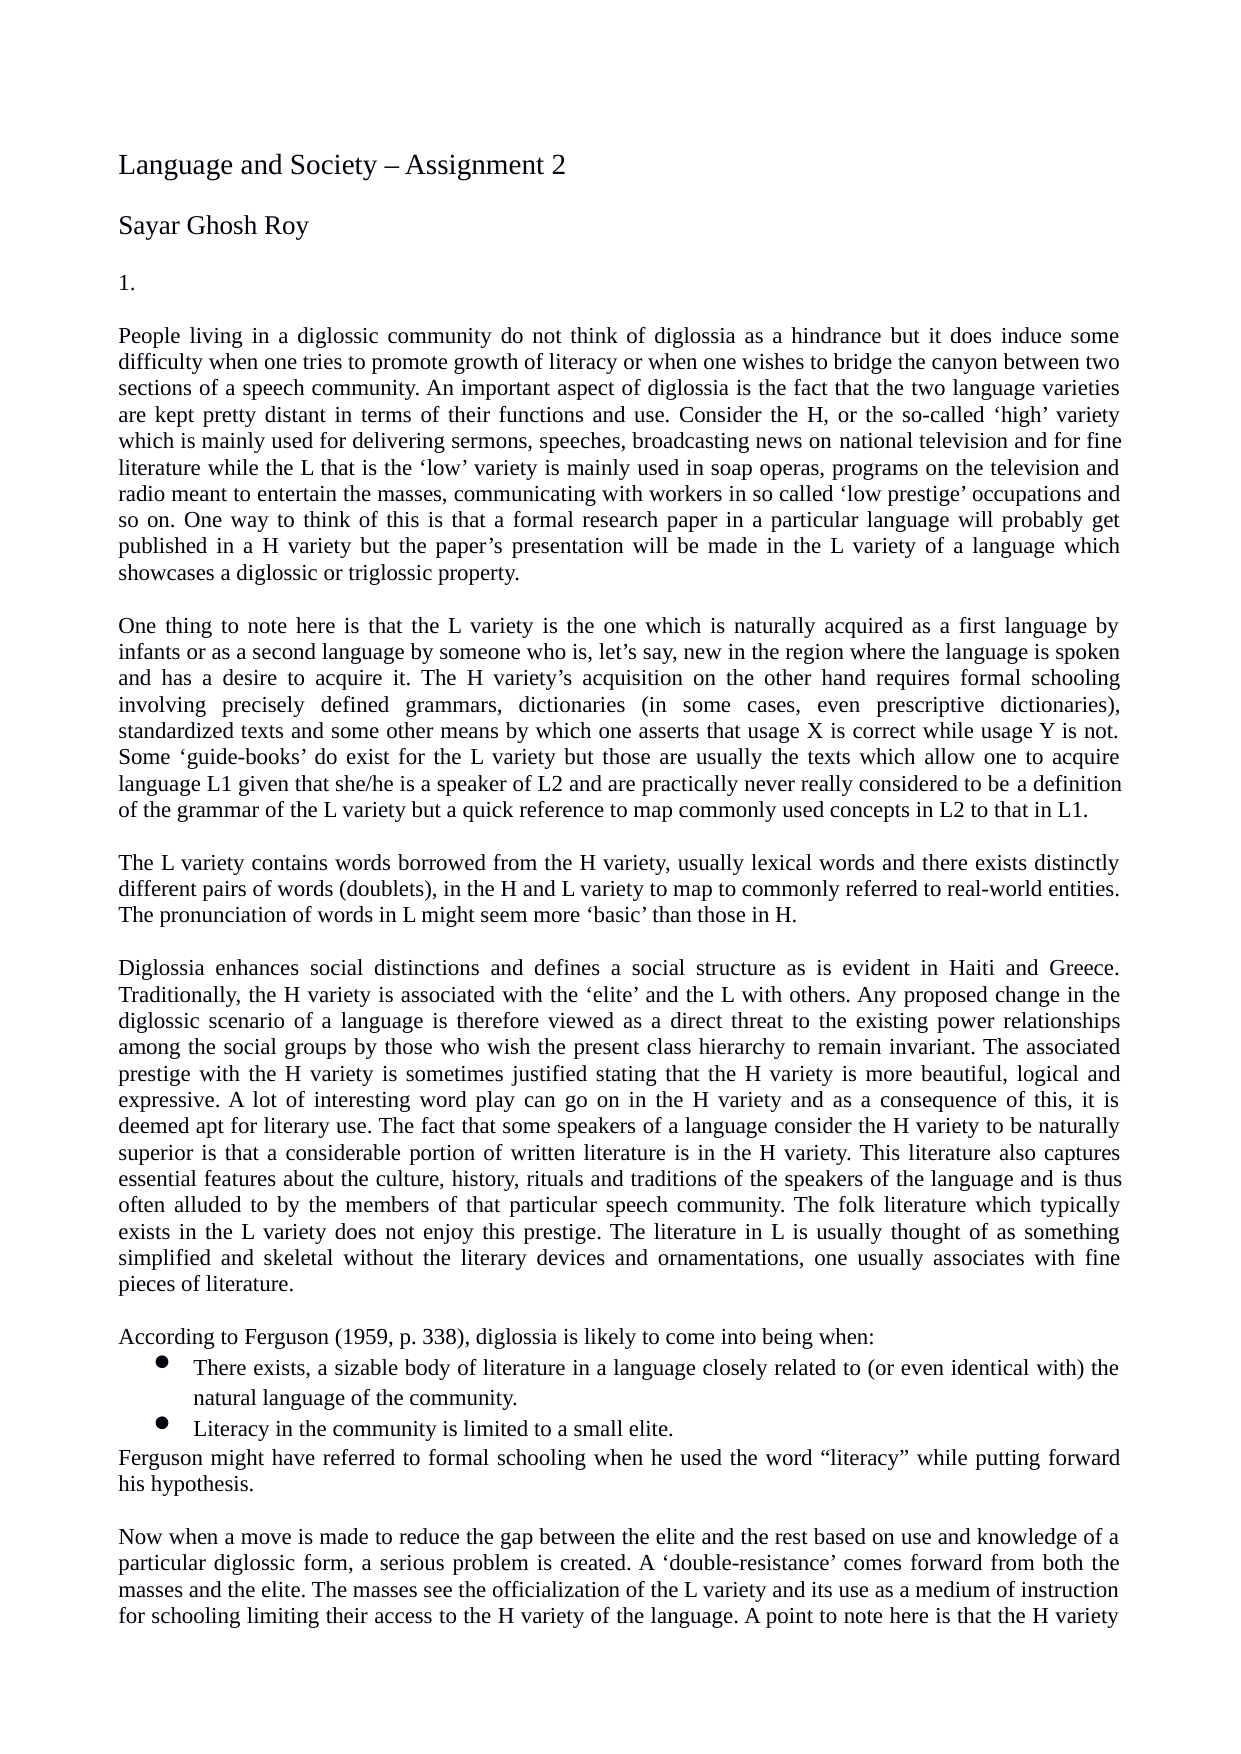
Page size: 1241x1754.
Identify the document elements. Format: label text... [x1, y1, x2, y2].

text Ferguson might have referred to formal schooling when he used the word “literacy” while putting forward his hypothesis. [118, 1444, 1122, 1497]
text Sayar Ghosh Roy [118, 209, 1122, 240]
text Diglossia enhances social distinctions and defines a social structure as is evident in Haiti and Greece. Traditionally, the H variety is associated with the ‘elite’ and the L with others. Any proposed change in the diglossic scenario of a language is therefore viewed as a direct threat to the existing power relationships among the social groups by those who wish the present class hierarchy to remain invariant. The associated prestige with the H variety is sometimes justified stating that the H variety is more beautiful, logical and expressive. A lot of interesting word play can go on in the H variety and as a consequence of this, it is deemed apt for literary use. The fact that some speakers of a language consider the H variety to be naturally superior is that a considerable portion of written literature is in the H variety. This literature also captures essential features about the culture, history, rituals and traditions of the speakers of the language and is thus often alluded to by the members of that particular speech community. The folk literature which typically exists in the L variety does not enjoy this prestige. The literature in L is usually thought of as something simplified and skeletal without the literary devices and ornamentations, one usually associates with fine pieces of literature. [118, 954, 1122, 1297]
list There exists, a sizable body of literature in a language closely related to (or even identical with) the natural language of the community. [156, 1349, 1122, 1410]
text Language and Society – Assignment 2 [118, 147, 1122, 180]
text The L variety contains words borrowed from the H variety, usually lexical words and there exists distinctly different pairs of words (doublets), in the H and L variety to map to commonly referred to real-world entities. The pronunciation of words in L might seem more ‘basic’ than those in H. [118, 849, 1122, 928]
text According to Ferguson (1959, p. 338), diglossia is likely to come into being when: [118, 1323, 1122, 1349]
text People living in a diglossic community do not think of diglossia as a hindrance but it does induce some difficulty when one tries to promote growth of literacy or when one wishes to bridge the canyon between two sections of a speech community. An important aspect of diglossia is the fact that the two language varieties are kept pretty distant in terms of their functions and use. Consider the H, or the so-called ‘high’ variety which is mainly used for delivering sermons, speeches, broadcasting news on national television and for fine literature while the L that is the ‘low’ variety is mainly used in soap operas, programs on the television and radio meant to entertain the masses, communicating with workers in so called ‘low prestige’ occupations and so on. One way to think of this is that a formal research paper in a particular language will probably get published in a H variety but the paper’s presentation will be made in the L variety of a language which showcases a diglossic or triglossic property. [118, 322, 1122, 585]
text Now when a move is made to reduce the gap between the elite and the rest based on use and knowledge of a particular diglossic form, a serious problem is created. A ‘double-resistance’ comes forward from both the masses and the elite. The masses see the officialization of the L variety and its use as a medium of instruction for schooling limiting their access to the H variety of the language. A point to note here is that the H variety [118, 1523, 1122, 1628]
text 1. [118, 269, 1122, 295]
text One thing to note here is that the L variety is the one which is naturally acquired as a first language by infants or as a second language by someone who is, let’s say, new in the region where the language is spoken and has a desire to acquire it. The H variety’s acquisition on the other hand requires formal schooling involving precisely defined grammars, dictionaries (in some cases, even prescriptive dictionaries), standardized texts and some other means by which one asserts that usage X is correct while usage Y is not. Some ‘guide-books’ do exist for the L variety but those are usually the texts which allow one to acquire language L1 given that she/he is a speaker of L2 and are practically never really considered to be a definition of the grammar of the L variety but a quick reference to map commonly used concepts in L2 to that in L1. [118, 612, 1122, 822]
list Literacy in the community is limited to a small elite. [156, 1410, 1122, 1444]
